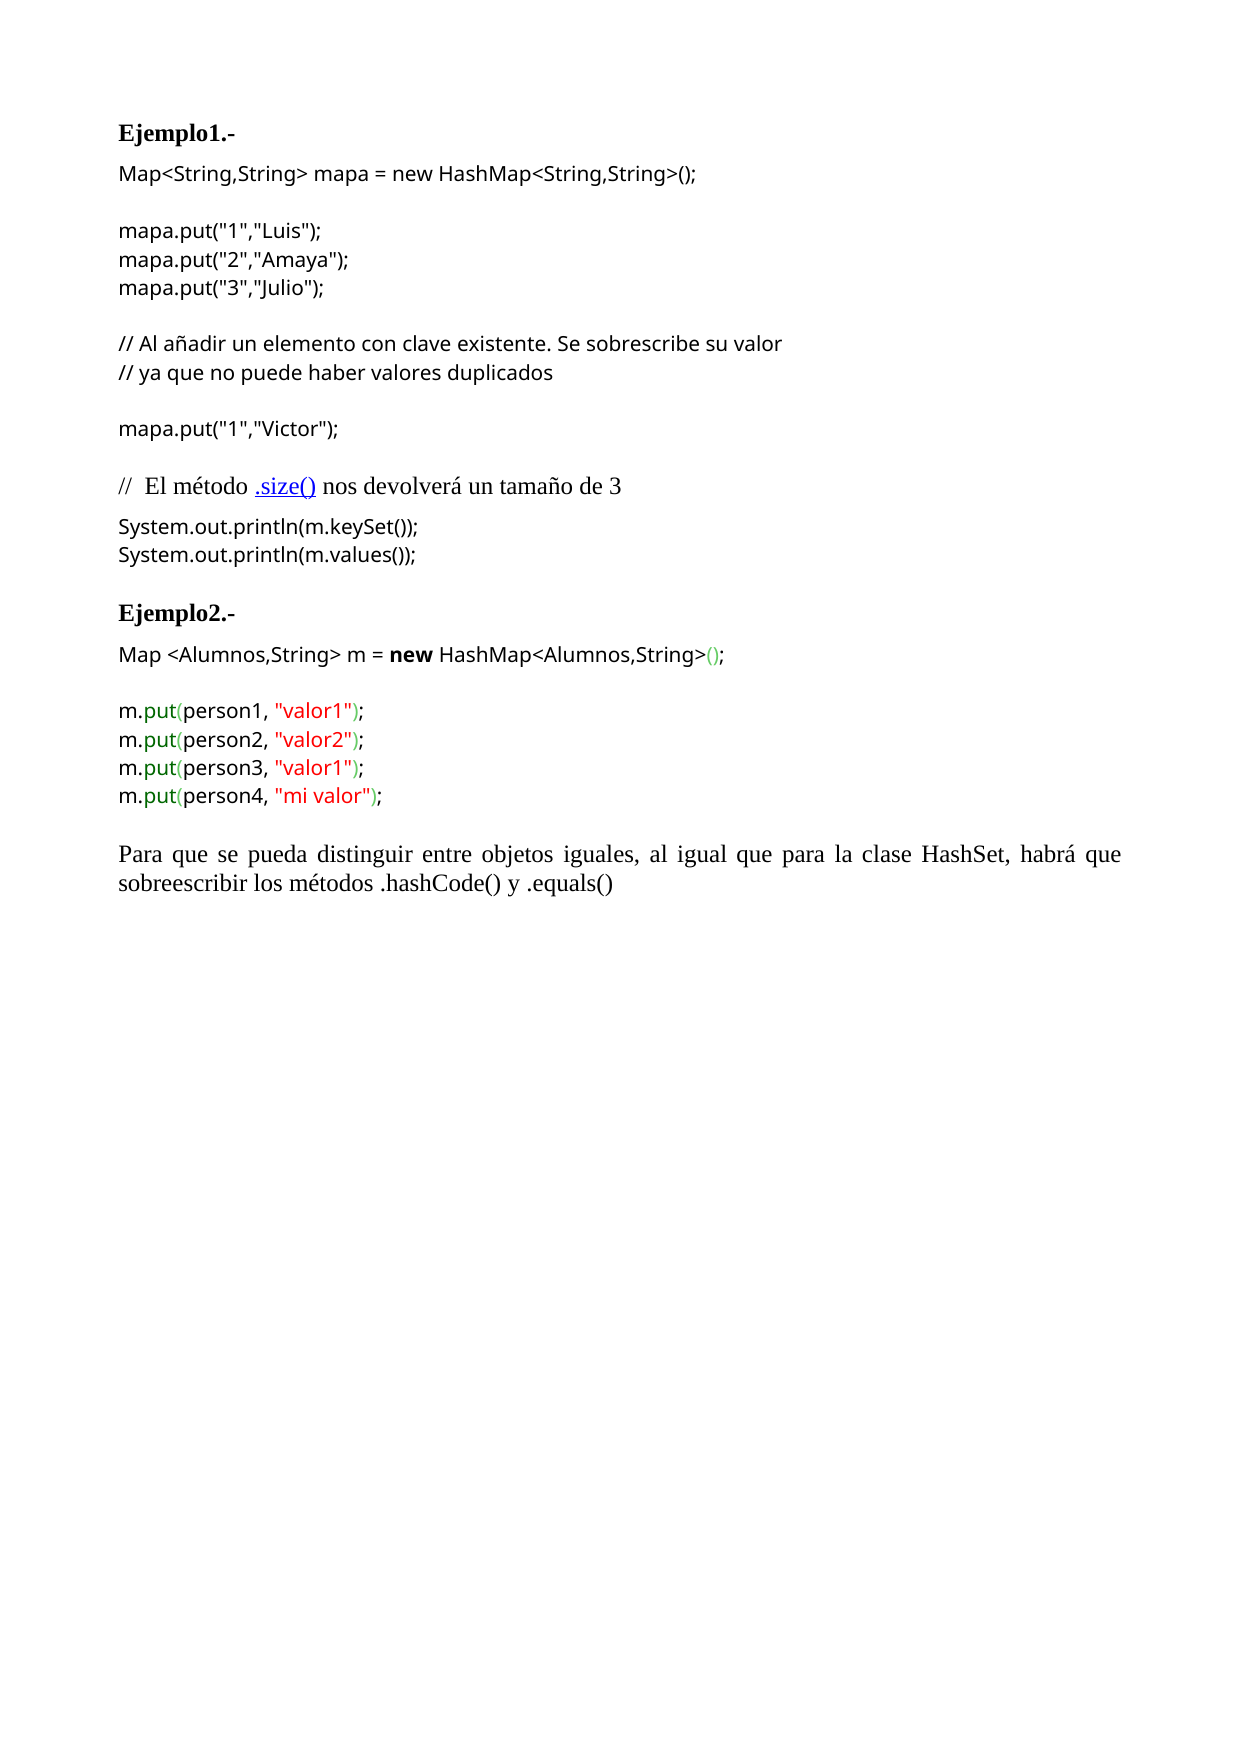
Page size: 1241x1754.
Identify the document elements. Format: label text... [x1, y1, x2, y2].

text m.put(person3, "valor1"); [118, 753, 1122, 782]
text Map <Alumnos,String> m = new HashMap<Alumnos,String>(); [118, 640, 1122, 668]
text // El método .size() nos devolverá un tamaño de 3 [118, 471, 1122, 500]
text m.put(person2, "valor2"); [118, 725, 1122, 753]
text System.out.println(m.keySet()); [118, 512, 1122, 541]
text mapa.put("2","Amaya"); [118, 245, 1122, 273]
text mapa.put("1","Victor"); [118, 414, 1122, 443]
text mapa.put("3","Julio"); [118, 273, 1122, 302]
text // Al añadir un elemento con clave existente. Se sobrescribe su valor [118, 329, 1122, 358]
text Para que se pueda distinguir entre objetos iguales, al igual que para la clase HashSet, habrá que sobreescribir los métodos .hashCode() y .equals() [118, 839, 1122, 897]
text Ejemplo2.- [118, 598, 1122, 627]
text System.out.println(m.values()); [118, 541, 1122, 569]
text // ya que no puede haber valores duplicados [118, 358, 1122, 386]
text Map<String,String> mapa = new HashMap<String,String>(); [118, 159, 1122, 188]
text mapa.put("1","Luis"); [118, 216, 1122, 245]
text m.put(person1, "valor1"); [118, 696, 1122, 725]
text m.put(person4, "mi valor"); [118, 782, 1122, 810]
text Ejemplo1.- [118, 118, 1122, 147]
